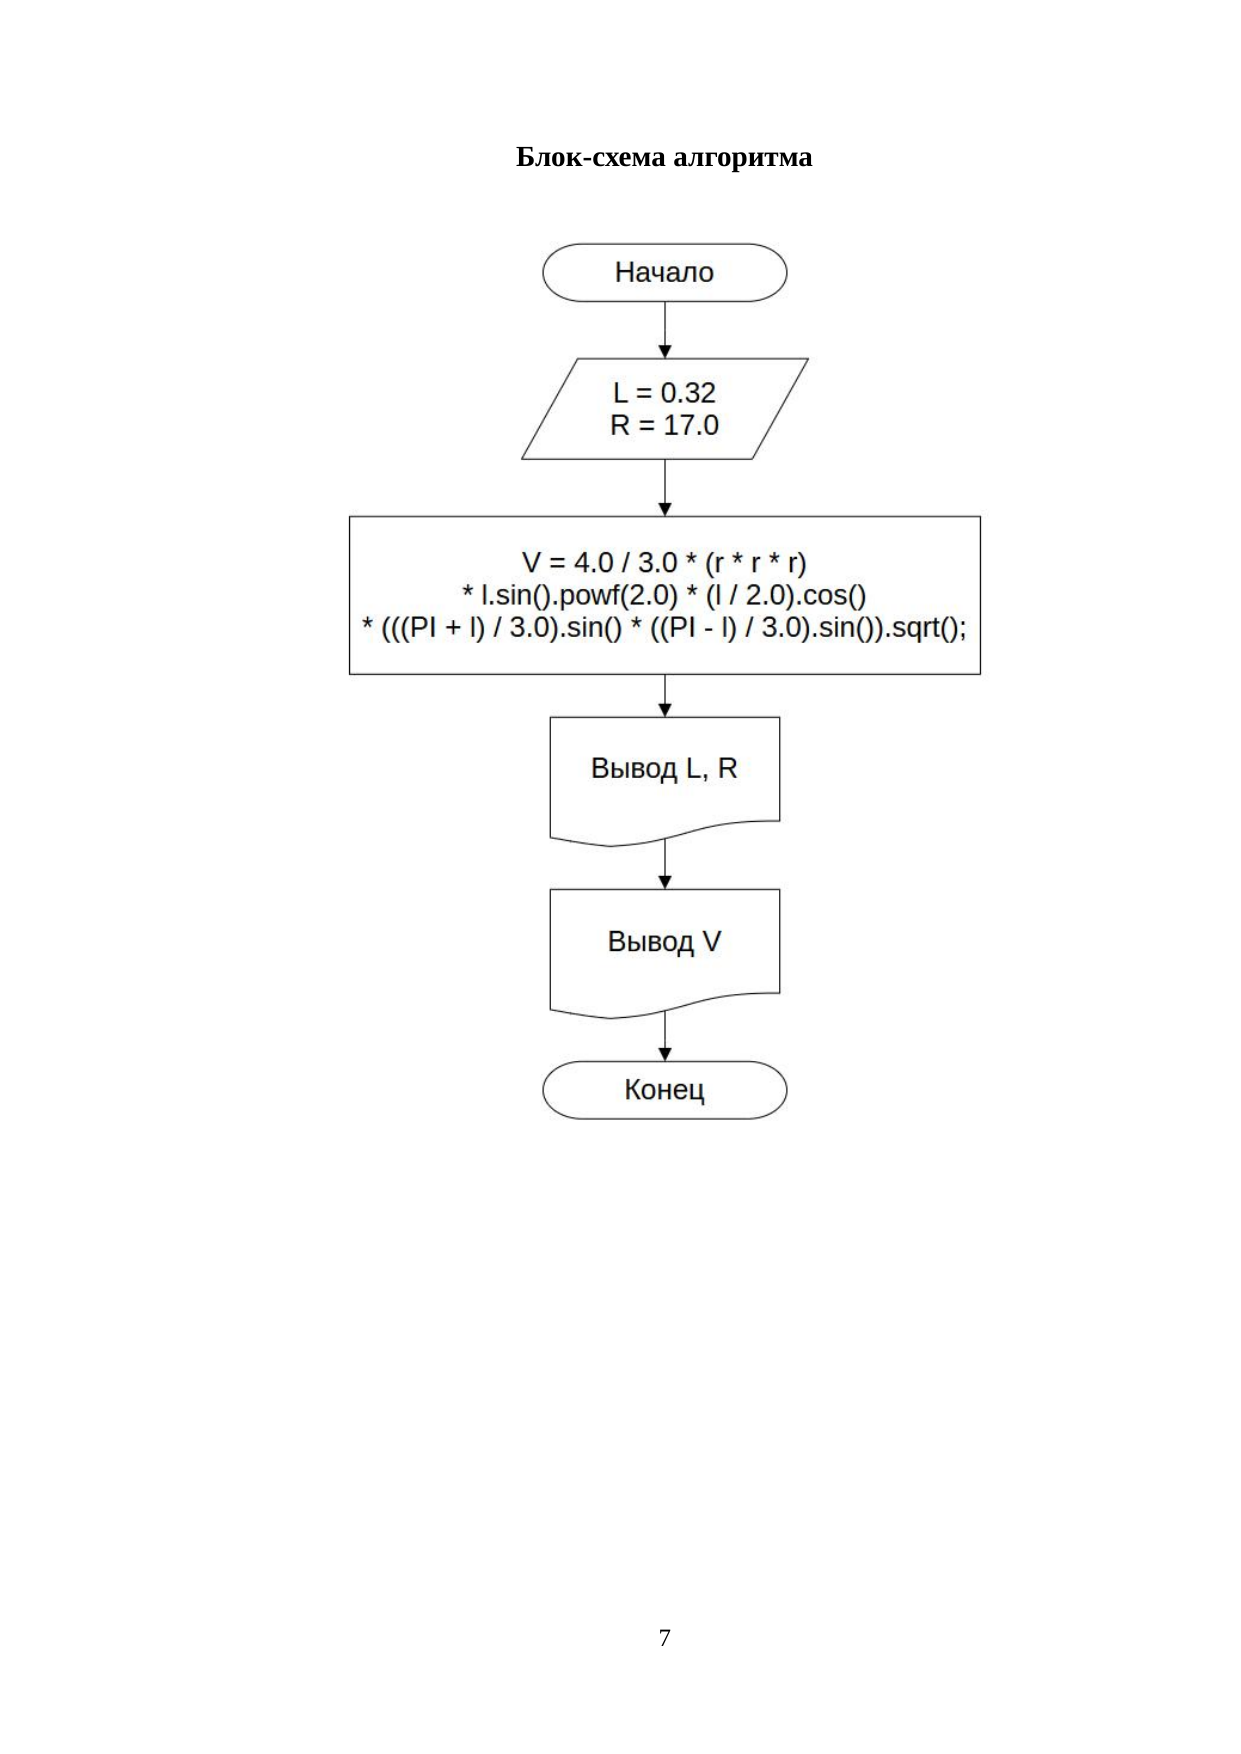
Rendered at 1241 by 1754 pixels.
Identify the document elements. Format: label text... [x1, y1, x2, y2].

subtitle Блок-схема алгоритма [177, 139, 1152, 172]
picture [177, 185, 1152, 1446]
